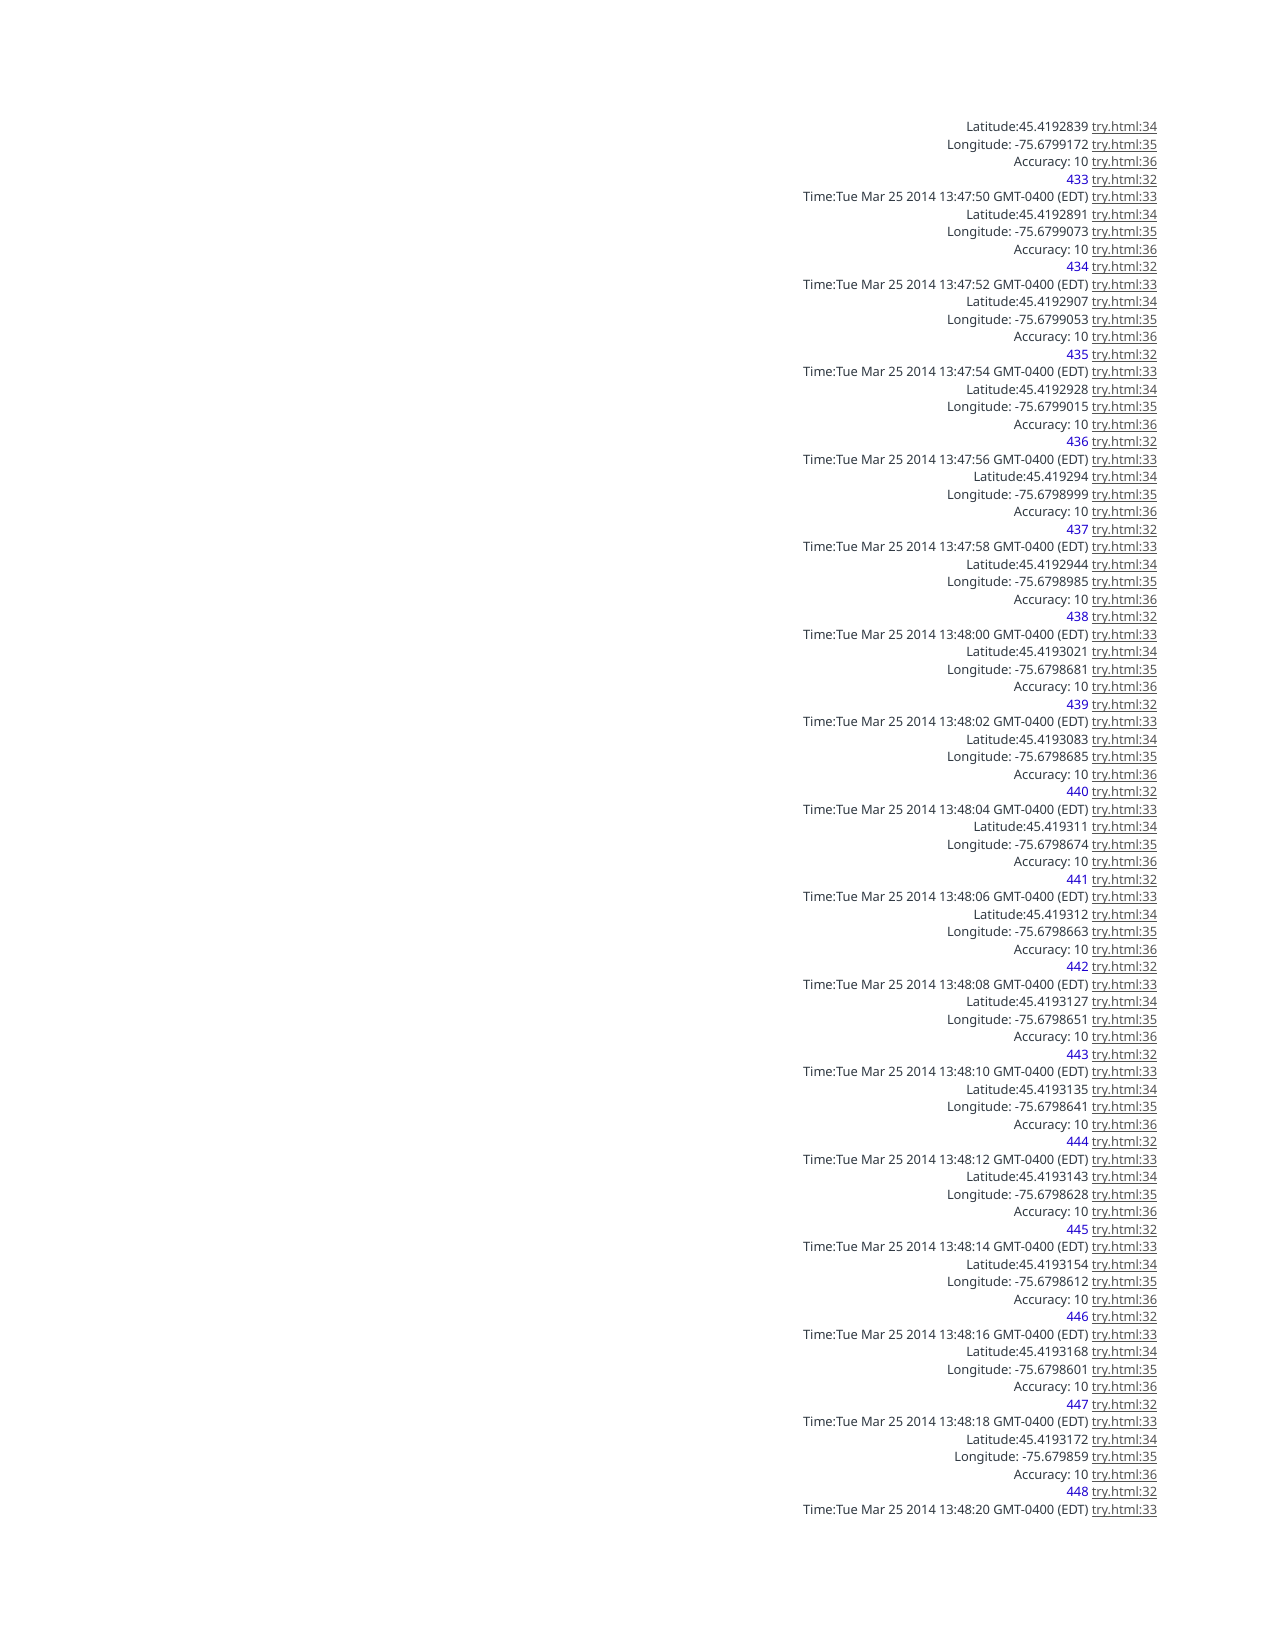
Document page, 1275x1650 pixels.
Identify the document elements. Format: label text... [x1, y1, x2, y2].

text Latitude:45.4193135 try.html:34 [151, 1081, 1157, 1098]
text 433 try.html:32 [151, 171, 1157, 188]
text Longitude: -75.6798985 try.html:35 [151, 573, 1157, 591]
text 443 try.html:32 [151, 1046, 1157, 1063]
text Longitude: -75.679859 try.html:35 [151, 1448, 1157, 1466]
text Latitude:45.419312 try.html:34 [151, 906, 1157, 923]
text 448 try.html:32 [151, 1483, 1157, 1501]
text Accuracy: 10 try.html:36 [151, 328, 1157, 346]
text Time:Tue Mar 25 2014 13:48:10 GMT-0400 (EDT) try.html:33 [151, 1063, 1157, 1081]
text Time:Tue Mar 25 2014 13:48:02 GMT-0400 (EDT) try.html:33 [151, 713, 1157, 731]
text Accuracy: 10 try.html:36 [151, 1378, 1157, 1396]
text 437 try.html:32 [151, 521, 1157, 538]
text Longitude: -75.6798651 try.html:35 [151, 1011, 1157, 1028]
text Time:Tue Mar 25 2014 13:48:16 GMT-0400 (EDT) try.html:33 [151, 1326, 1157, 1343]
text Accuracy: 10 try.html:36 [151, 503, 1157, 521]
text 442 try.html:32 [151, 958, 1157, 976]
text 446 try.html:32 [151, 1308, 1157, 1326]
text Longitude: -75.6798999 try.html:35 [151, 486, 1157, 503]
text 440 try.html:32 [151, 783, 1157, 801]
text Accuracy: 10 try.html:36 [151, 1466, 1157, 1483]
text 445 try.html:32 [151, 1221, 1157, 1238]
text Time:Tue Mar 25 2014 13:48:06 GMT-0400 (EDT) try.html:33 [151, 888, 1157, 906]
text 438 try.html:32 [151, 608, 1157, 626]
text Latitude:45.4193143 try.html:34 [151, 1168, 1157, 1186]
text 441 try.html:32 [151, 871, 1157, 888]
text Time:Tue Mar 25 2014 13:48:14 GMT-0400 (EDT) try.html:33 [151, 1238, 1157, 1256]
text Time:Tue Mar 25 2014 13:47:54 GMT-0400 (EDT) try.html:33 [151, 363, 1157, 381]
text Latitude:45.4192891 try.html:34 [151, 206, 1157, 223]
text Time:Tue Mar 25 2014 13:47:58 GMT-0400 (EDT) try.html:33 [151, 538, 1157, 556]
text Time:Tue Mar 25 2014 13:48:00 GMT-0400 (EDT) try.html:33 [151, 626, 1157, 643]
text Latitude:45.4193083 try.html:34 [151, 731, 1157, 748]
text Latitude:45.4192928 try.html:34 [151, 381, 1157, 398]
text Accuracy: 10 try.html:36 [151, 241, 1157, 258]
text Time:Tue Mar 25 2014 13:48:12 GMT-0400 (EDT) try.html:33 [151, 1151, 1157, 1168]
text Accuracy: 10 try.html:36 [151, 591, 1157, 608]
text Latitude:45.4193127 try.html:34 [151, 993, 1157, 1011]
text Accuracy: 10 try.html:36 [151, 416, 1157, 433]
text Latitude:45.4193154 try.html:34 [151, 1256, 1157, 1273]
text Longitude: -75.6799015 try.html:35 [151, 398, 1157, 416]
text Longitude: -75.6798601 try.html:35 [151, 1361, 1157, 1378]
text Time:Tue Mar 25 2014 13:48:18 GMT-0400 (EDT) try.html:33 [151, 1413, 1157, 1431]
text Time:Tue Mar 25 2014 13:48:08 GMT-0400 (EDT) try.html:33 [151, 976, 1157, 993]
text Accuracy: 10 try.html:36 [151, 1203, 1157, 1221]
text 434 try.html:32 [151, 258, 1157, 276]
text Accuracy: 10 try.html:36 [151, 1291, 1157, 1308]
text Time:Tue Mar 25 2014 13:47:56 GMT-0400 (EDT) try.html:33 [151, 451, 1157, 468]
text 436 try.html:32 [151, 433, 1157, 451]
text Latitude:45.4193168 try.html:34 [151, 1343, 1157, 1361]
text 447 try.html:32 [151, 1396, 1157, 1413]
text Latitude:45.4192907 try.html:34 [151, 293, 1157, 311]
text Latitude:45.419311 try.html:34 [151, 818, 1157, 836]
text Longitude: -75.6798674 try.html:35 [151, 836, 1157, 853]
text Latitude:45.4192839 try.html:34 [151, 118, 1157, 136]
text Accuracy: 10 try.html:36 [151, 1116, 1157, 1133]
text Longitude: -75.6798681 try.html:35 [151, 661, 1157, 678]
text Accuracy: 10 try.html:36 [151, 678, 1157, 696]
text Longitude: -75.6798641 try.html:35 [151, 1098, 1157, 1116]
text Latitude:45.419294 try.html:34 [151, 468, 1157, 486]
text 439 try.html:32 [151, 696, 1157, 713]
text Accuracy: 10 try.html:36 [151, 766, 1157, 783]
text Longitude: -75.6798663 try.html:35 [151, 923, 1157, 941]
text Longitude: -75.6799073 try.html:35 [151, 223, 1157, 241]
text Latitude:45.4193172 try.html:34 [151, 1431, 1157, 1448]
text Time:Tue Mar 25 2014 13:47:52 GMT-0400 (EDT) try.html:33 [151, 276, 1157, 293]
text Accuracy: 10 try.html:36 [151, 153, 1157, 171]
text Longitude: -75.6798612 try.html:35 [151, 1273, 1157, 1291]
text Longitude: -75.6799172 try.html:35 [151, 136, 1157, 153]
text Time:Tue Mar 25 2014 13:48:04 GMT-0400 (EDT) try.html:33 [151, 801, 1157, 818]
text Accuracy: 10 try.html:36 [151, 1028, 1157, 1046]
text Accuracy: 10 try.html:36 [151, 853, 1157, 871]
text Longitude: -75.6799053 try.html:35 [151, 311, 1157, 328]
text 435 try.html:32 [151, 346, 1157, 363]
text Accuracy: 10 try.html:36 [151, 941, 1157, 958]
text Longitude: -75.6798628 try.html:35 [151, 1186, 1157, 1203]
text Time:Tue Mar 25 2014 13:47:50 GMT-0400 (EDT) try.html:33 [151, 188, 1157, 206]
text Time:Tue Mar 25 2014 13:48:20 GMT-0400 (EDT) try.html:33 [151, 1501, 1157, 1518]
text Longitude: -75.6798685 try.html:35 [151, 748, 1157, 766]
text Latitude:45.4192944 try.html:34 [151, 556, 1157, 573]
text Latitude:45.4193021 try.html:34 [151, 643, 1157, 661]
text 444 try.html:32 [151, 1133, 1157, 1151]
